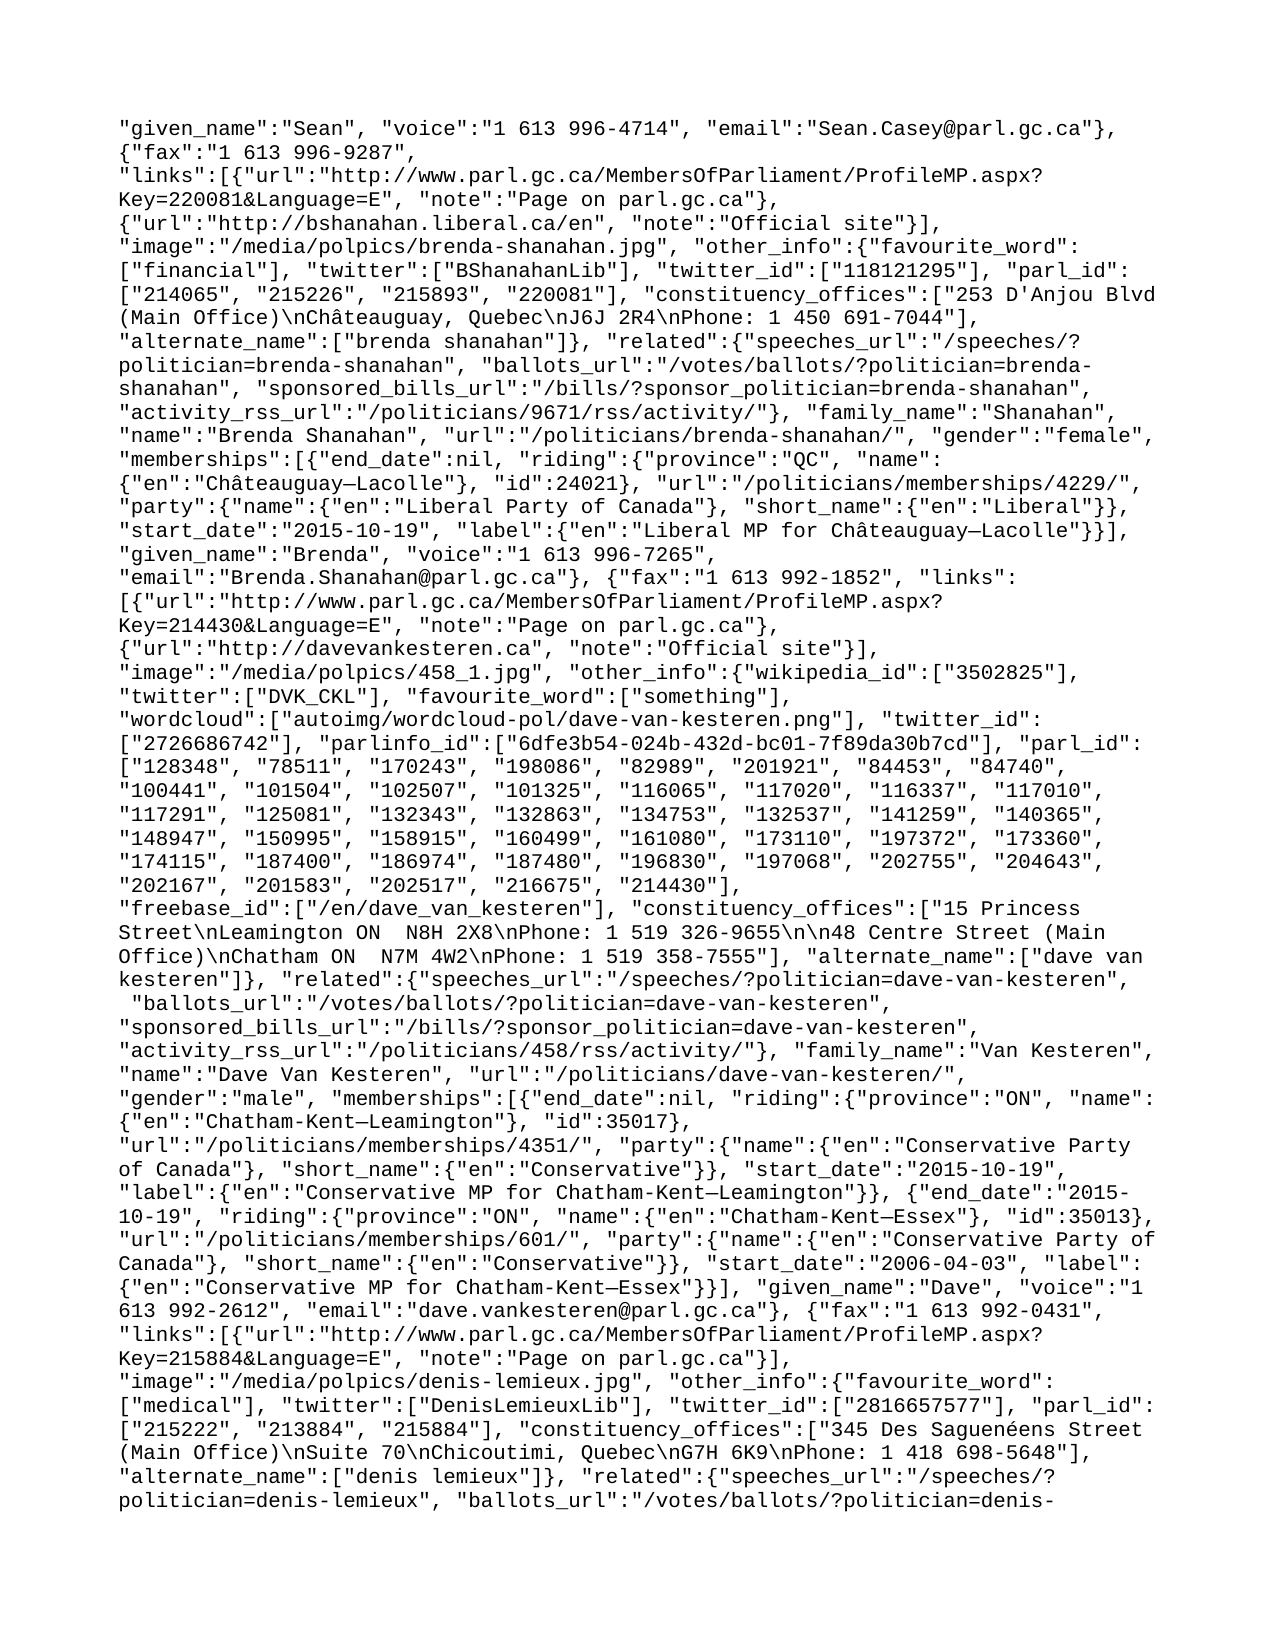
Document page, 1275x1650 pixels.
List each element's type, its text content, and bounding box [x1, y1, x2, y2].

text "given_name":"Sean", "voice":"1 613 996-4714", "email":"Sean.Casey@parl.gc.ca"}, {"fax":"1 613 996-9287", "links":[{"url":"http://www.parl.gc.ca/MembersOfParliament/ProfileMP.aspx?Key=220081&Language=E", "note":"Page on parl.gc.ca"}, {"url":"http://bshanahan.liberal.ca/en", "note":"Official site"}], "image":"/media/polpics/brenda-shanahan.jpg", "other_info":{"favourite_word":["financial"], "twitter":["BShanahanLib"], "twitter_id":["118121295"], "parl_id":["214065", "215226", "215893", "220081"], "constituency_offices":["253 D'Anjou Blvd (Main Office)\nChâteauguay, Quebec\nJ6J 2R4\nPhone: 1 450 691-7044"], "alternate_name":["brenda shanahan"]}, "related":{"speeches_url":"/speeches/?politician=brenda-shanahan", "ballots_url":"/votes/ballots/?politician=brenda-shanahan", "sponsored_bills_url":"/bills/?sponsor_politician=brenda-shanahan", "activity_rss_url":"/politicians/9671/rss/activity/"}, "family_name":"Shanahan", "name":"Brenda Shanahan", "url":"/politicians/brenda-shanahan/", "gender":"female", "memberships":[{"end_date":nil, "riding":{"province":"QC", "name":{"en":"Châteauguay—Lacolle"}, "id":24021}, "url":"/politicians/memberships/4229/", "party":{"name":{"en":"Liberal Party of Canada"}, "short_name":{"en":"Liberal"}}, "start_date":"2015-10-19", "label":{"en":"Liberal MP for Châteauguay—Lacolle"}}], "given_name":"Brenda", "voice":"1 613 996-7265", "email":"Brenda.Shanahan@parl.gc.ca"}, {"fax":"1 613 992-1852", "links":[{"url":"http://www.parl.gc.ca/MembersOfParliament/ProfileMP.aspx?Key=214430&Language=E", "note":"Page on parl.gc.ca"}, {"url":"http://davevankesteren.ca", "note":"Official site"}], "image":"/media/polpics/458_1.jpg", "other_info":{"wikipedia_id":["3502825"], "twitter":["DVK_CKL"], "favourite_word":["something"], "wordcloud":["autoimg/wordcloud-pol/dave-van-kesteren.png"], "twitter_id":["2726686742"], "parlinfo_id":["6dfe3b54-024b-432d-bc01-7f89da30b7cd"], "parl_id":["128348", "78511", "170243", "198086", "82989", "201921", "84453", "84740", "100441", "101504", "102507", "101325", "116065", "117020", "116337", "117010", "117291", "125081", "132343", "132863", "134753", "132537", "141259", "140365", "148947", "150995", "158915", "160499", "161080", "173110", "197372", "173360", "174115", "187400", "186974", "187480", "196830", "197068", "202755", "204643", "202167", "201583", "202517", "216675", "214430"], "freebase_id":["/en/dave_van_kesteren"], "constituency_offices":["15 Princess Street\nLeamington ON N8H 2X8\nPhone: 1 519 326-9655\n\n48 Centre Street (Main Office)\nChatham ON N7M 4W2\nPhone: 1 519 358-7555"], "alternate_name":["dave van kesteren"]}, "related":{"speeches_url":"/speeches/?politician=dave-van-kesteren", [118, 118, 1157, 993]
text "ballots_url":"/votes/ballots/?politician=dave-van-kesteren", "sponsored_bills_url":"/bills/?sponsor_politician=dave-van-kesteren", "activity_rss_url":"/politicians/458/rss/activity/"}, "family_name":"Van Kesteren", "name":"Dave Van Kesteren", "url":"/politicians/dave-van-kesteren/", "gender":"male", "memberships":[{"end_date":nil, "riding":{"province":"ON", "name":{"en":"Chatham-Kent—Leamington"}, "id":35017}, "url":"/politicians/memberships/4351/", "party":{"name":{"en":"Conservative Party of Canada"}, "short_name":{"en":"Conservative"}}, "start_date":"2015-10-19", "label":{"en":"Conservative MP for Chatham-Kent—Leamington"}}, {"end_date":"2015-10-19", "riding":{"province":"ON", "name":{"en":"Chatham-Kent—Essex"}, "id":35013}, "url":"/politicians/memberships/601/", "party":{"name":{"en":"Conservative Party of Canada"}, "short_name":{"en":"Conservative"}}, "start_date":"2006-04-03", "label":{"en":"Conservative MP for Chatham-Kent—Essex"}}], "given_name":"Dave", "voice":"1 613 992-2612", "email":"dave.vankesteren@parl.gc.ca"}, {"fax":"1 613 992-0431", "links":[{"url":"http://www.parl.gc.ca/MembersOfParliament/ProfileMP.aspx?Key=215884&Language=E", "note":"Page on parl.gc.ca"}], "image":"/media/polpics/denis-lemieux.jpg", "other_info":{"favourite_word":["medical"], "twitter":["DenisLemieuxLib"], "twitter_id":["2816657577"], "parl_id":["215222", "213884", "215884"], "constituency_offices":["345 Des Saguenéens Street (Main Office)\nSuite 70\nChicoutimi, Quebec\nG7H 6K9\nPhone: 1 418 698-5648"], "alternate_name":["denis lemieux"]}, "related":{"speeches_url":"/speeches/?politician=denis-lemieux", "ballots_url":"/votes/ballots/?politician=denis- [118, 993, 1157, 1513]
